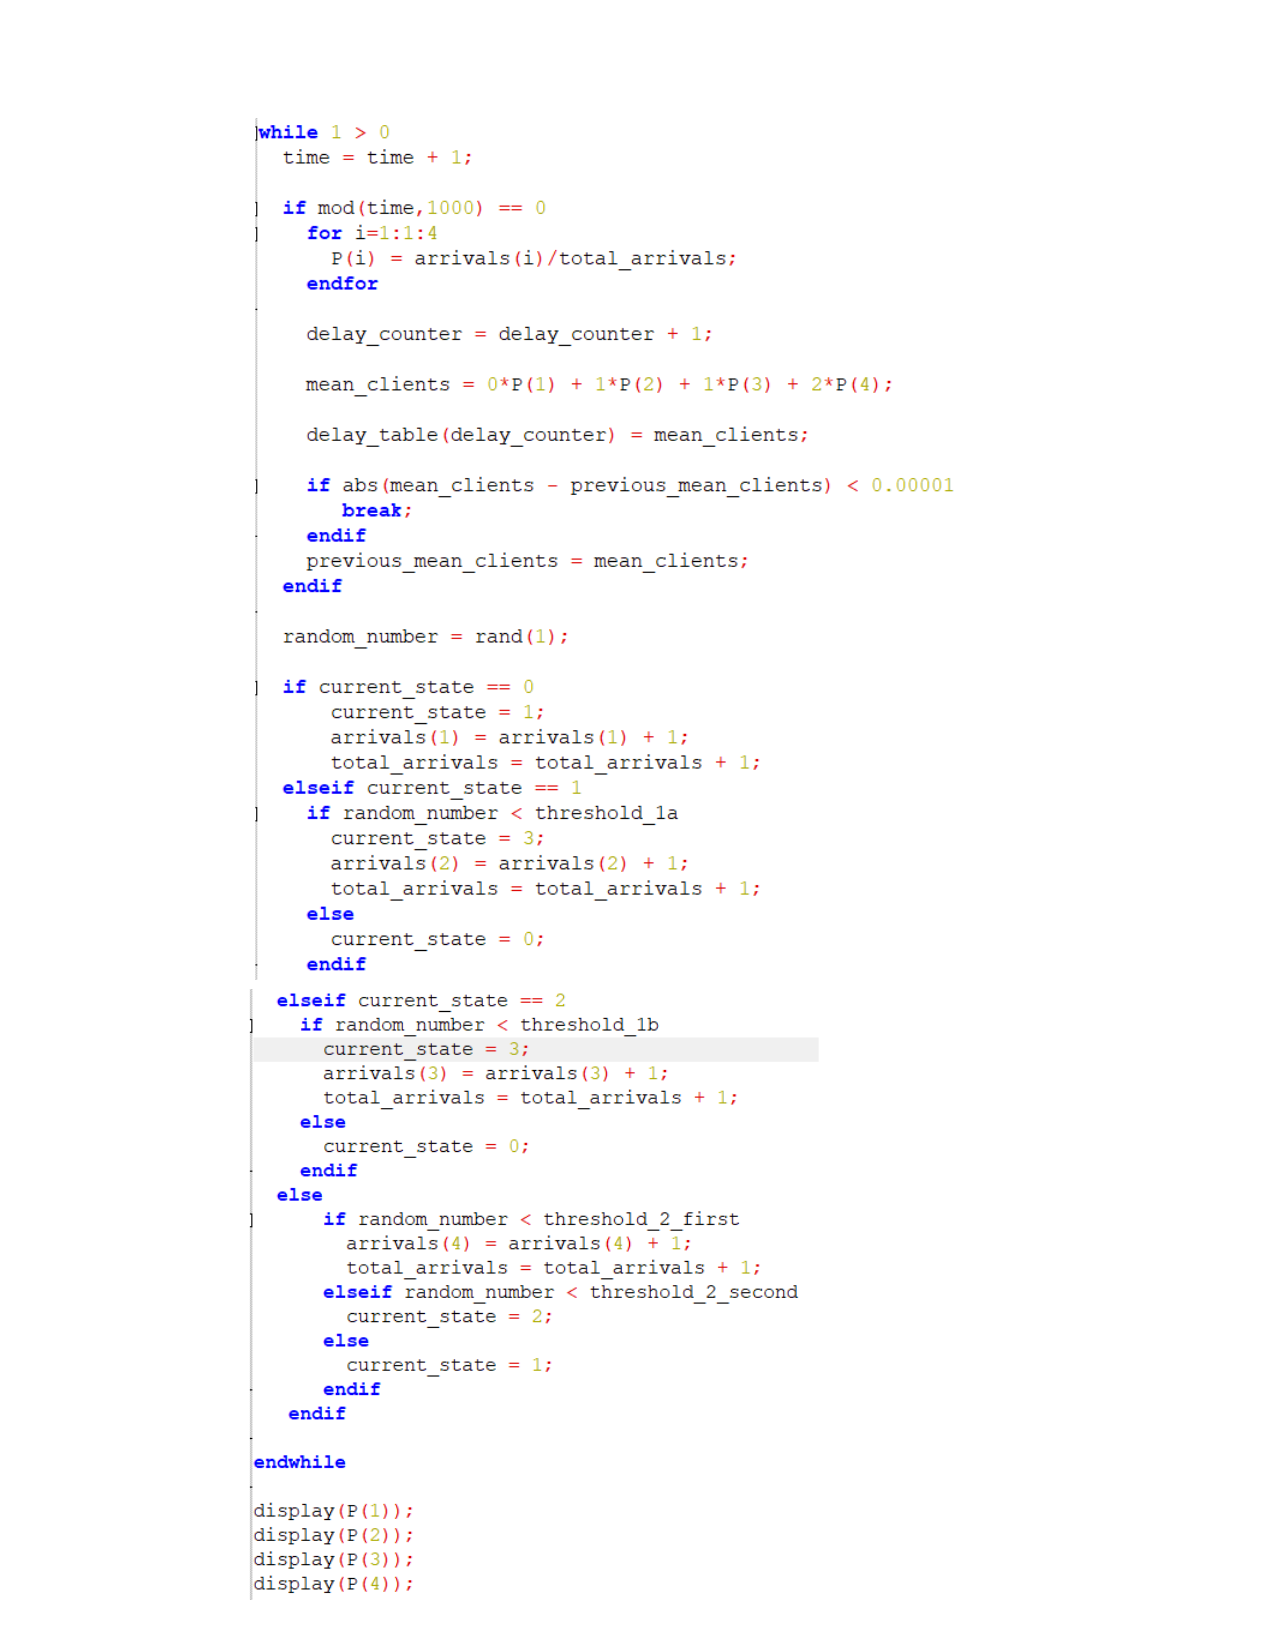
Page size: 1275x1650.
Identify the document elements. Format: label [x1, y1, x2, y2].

picture [255, 118, 1020, 980]
picture [249, 989, 819, 1600]
